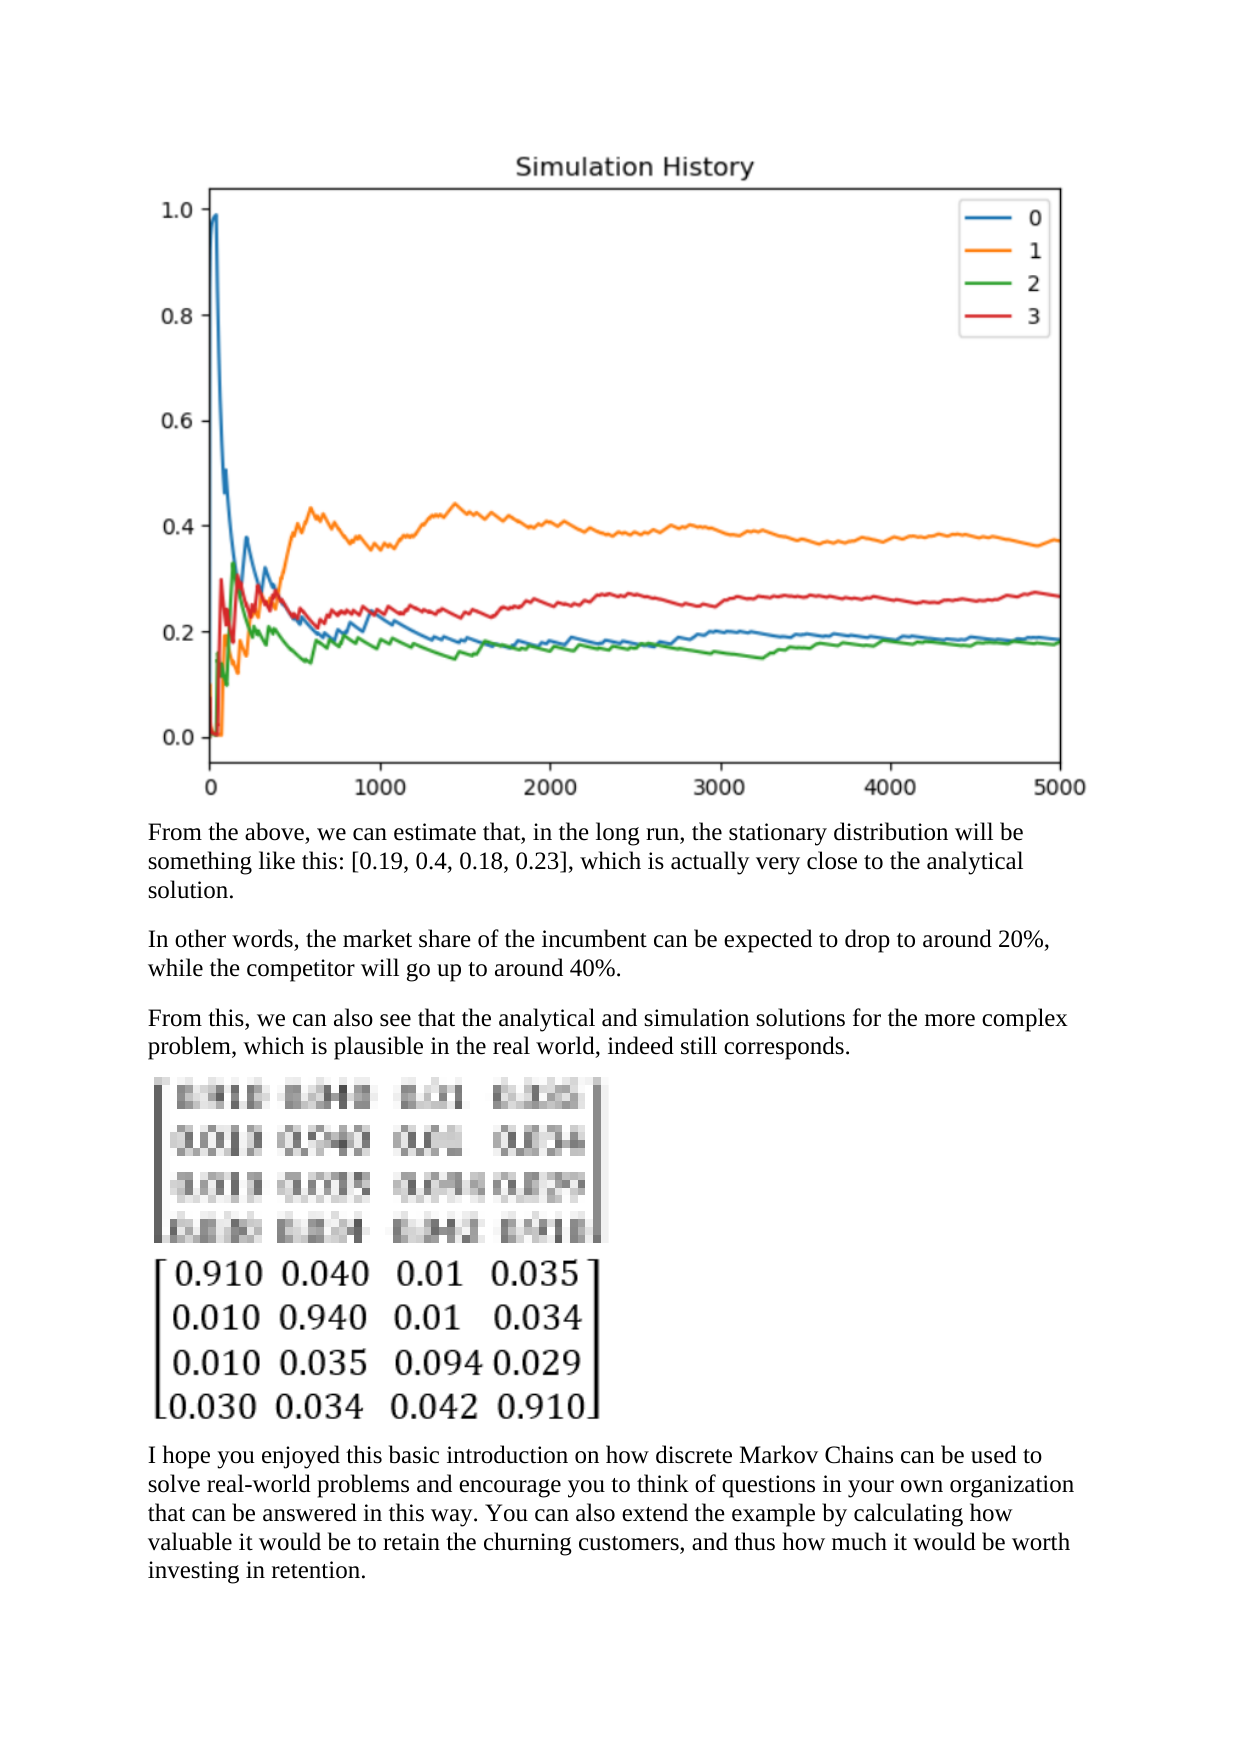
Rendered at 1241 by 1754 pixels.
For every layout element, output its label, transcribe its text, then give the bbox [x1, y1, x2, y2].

text From the above, we can estimate that, in the long run, the stationary distribution will be something like this: [0.19, 0.4, 0.18, 0.23], which is actually very close to the analytical solution. [148, 817, 1093, 903]
text I hope you enjoyed this basic introduction on how discrete Markov Chains can be used to solve real-world problems and encourage you to think of questions in your own organization that can be answered in this way. You can also extend the example by calculating how valuable it would be to retain the churning customers, and thus how much it would be worth investing in retention. [148, 1440, 1093, 1584]
text In other words, the market share of the incumbent can be expected to drop to around 20%, while the competitor will go up to around 40%. [148, 924, 1093, 982]
text From this, we can also see that the analytical and simulation solutions for the more complex problem, which is plausible in the real world, indeed still corresponds. [148, 1003, 1093, 1060]
